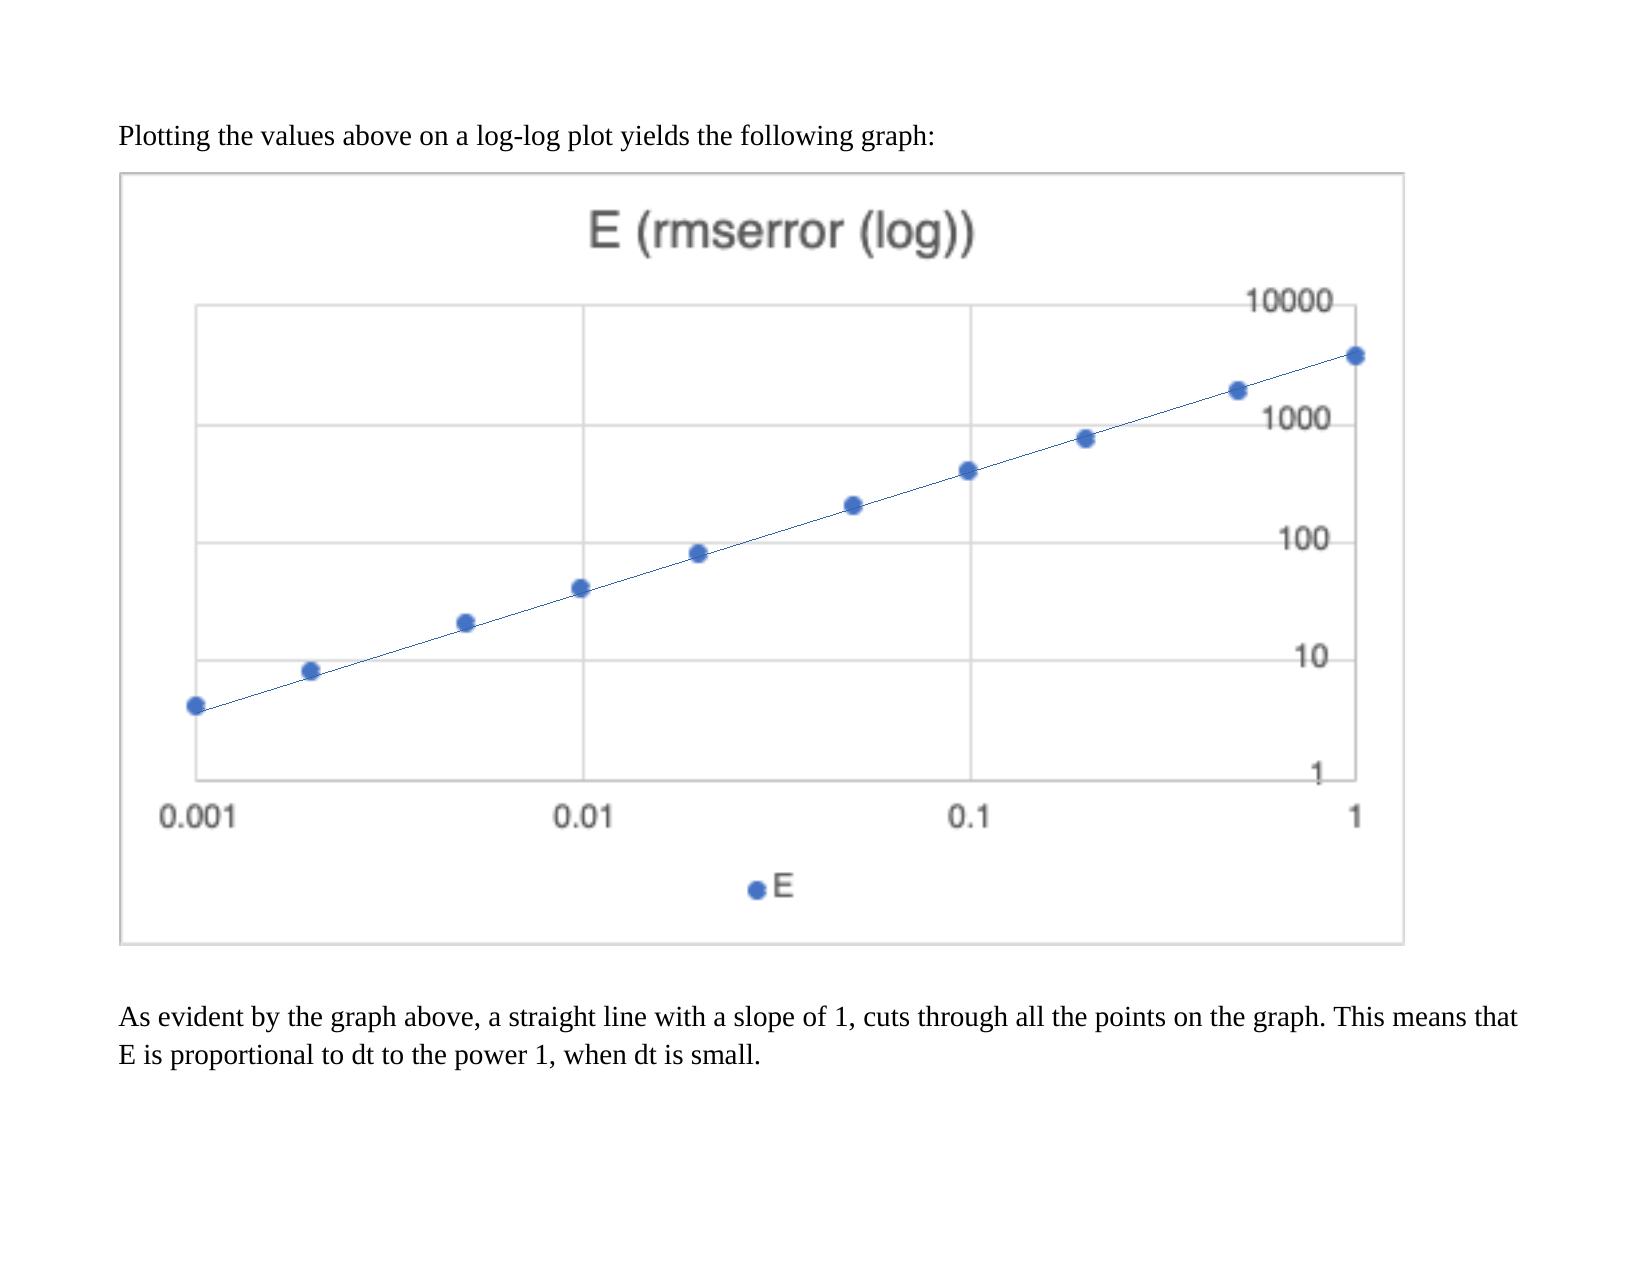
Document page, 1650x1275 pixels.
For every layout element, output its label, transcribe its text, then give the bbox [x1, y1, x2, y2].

text As evident by the graph above, a straight line with a slope of 1, cuts through all the points on the graph. This means that E is proportional to dt to the power 1, when dt is small. [118, 999, 1532, 1071]
text Plotting the values above on a log-log plot yields the following graph: [118, 118, 1532, 152]
picture [118, 171, 1406, 946]
